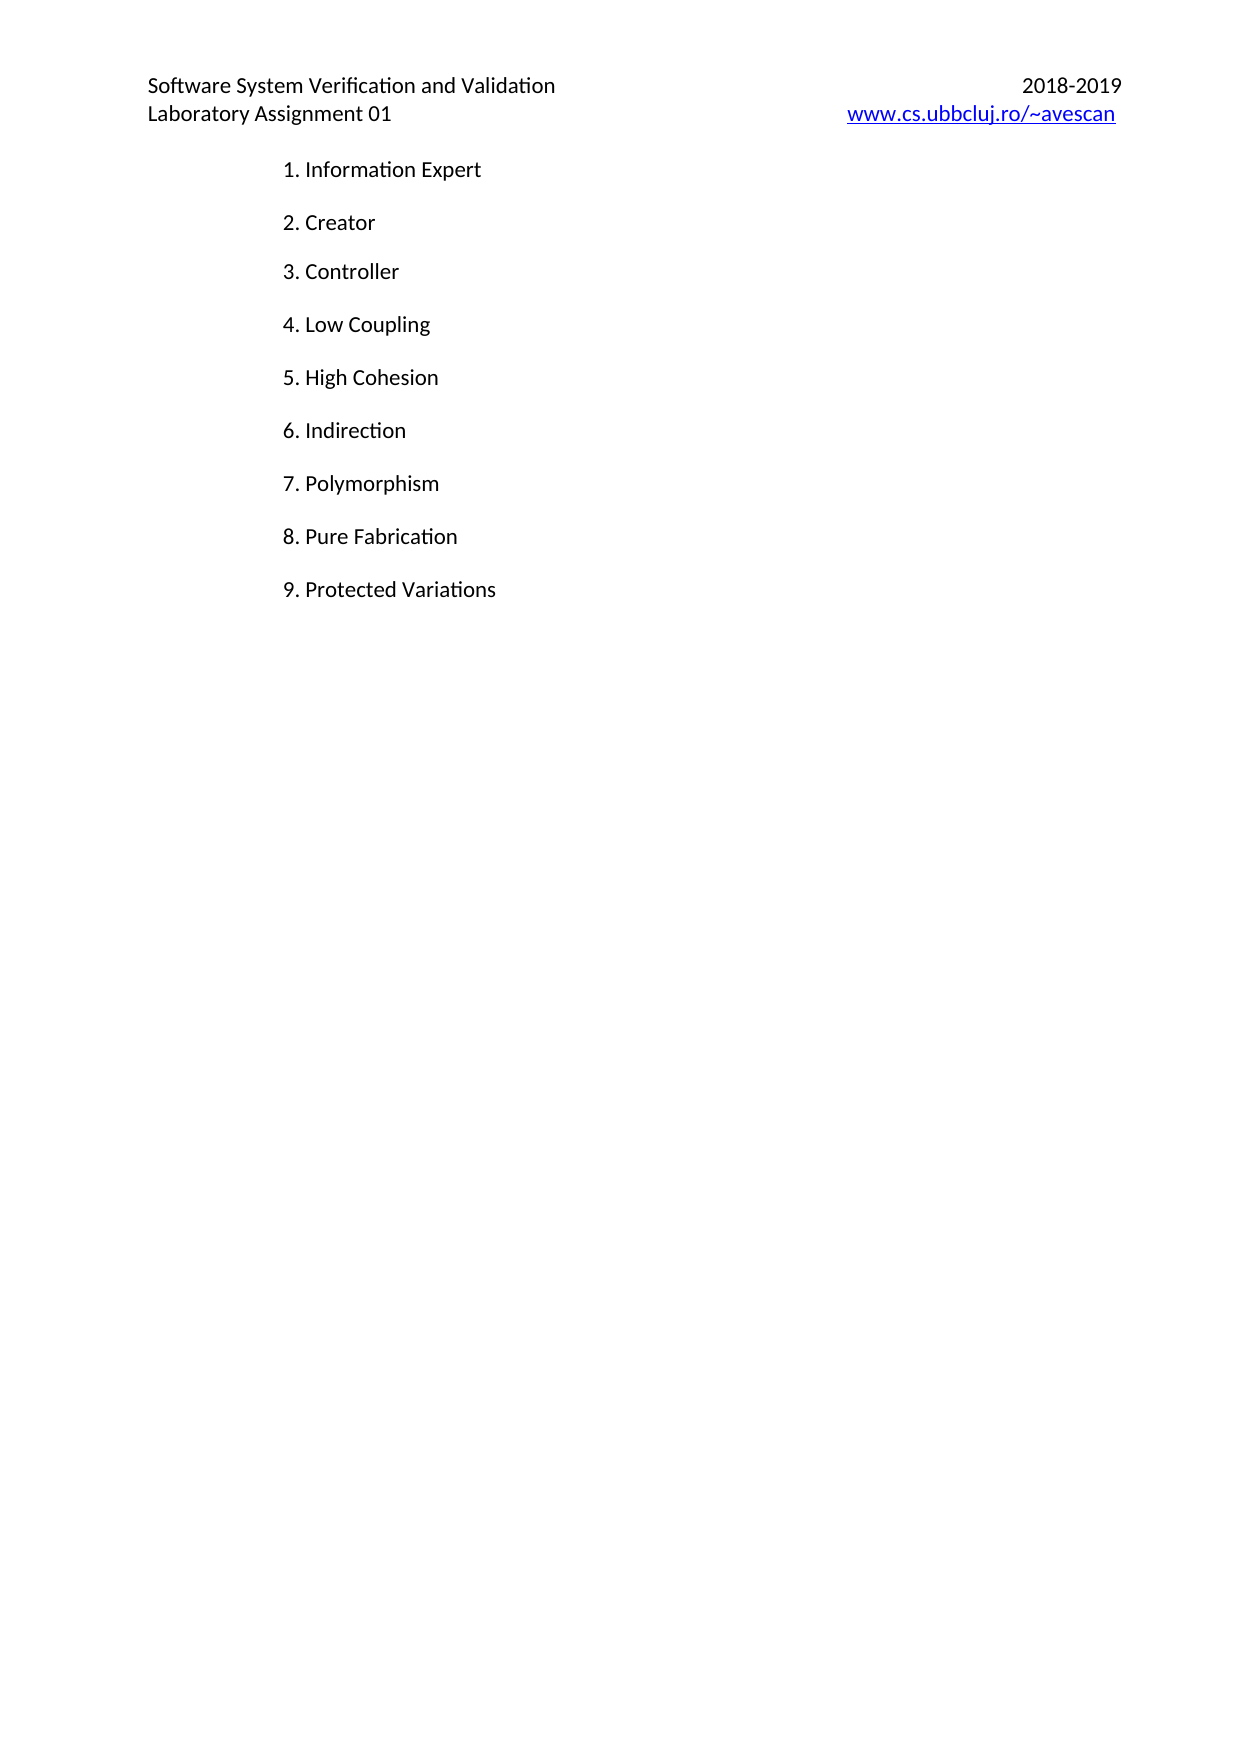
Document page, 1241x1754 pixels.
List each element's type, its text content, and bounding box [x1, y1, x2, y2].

text 2. Creator [283, 208, 1137, 236]
text 7. Polymorphism [283, 469, 1137, 497]
text 9. Protected Variations [283, 575, 1137, 603]
text 3. Controller [283, 257, 1137, 285]
text 4. Low Coupling [283, 310, 1137, 338]
text 6. Indirection [283, 416, 1137, 444]
text 5. High Cohesion [283, 363, 1137, 391]
text 8. Pure Fabrication [283, 522, 1137, 550]
text 1. Information Expert [283, 155, 1137, 183]
